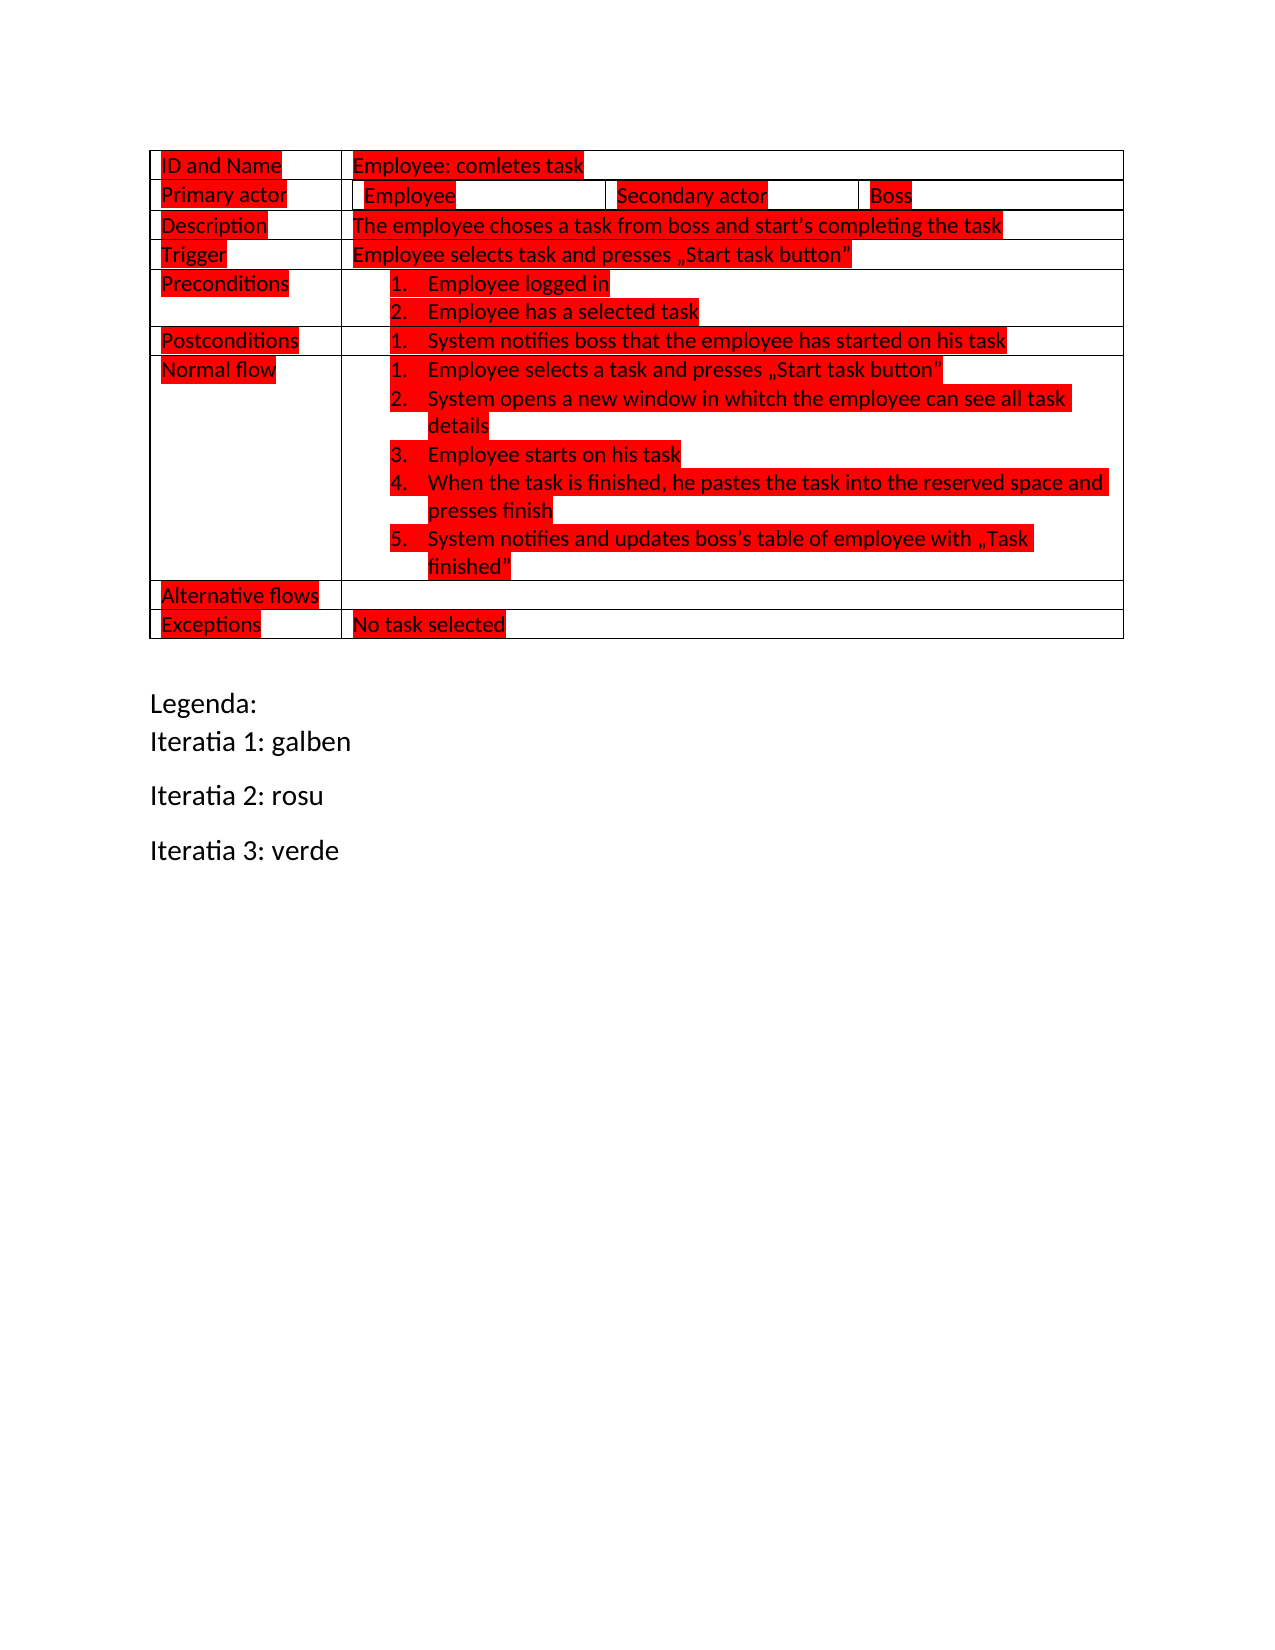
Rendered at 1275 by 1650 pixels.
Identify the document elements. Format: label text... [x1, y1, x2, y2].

table_cell The employee choses a task from boss and start’s completing the task [342, 211, 1123, 239]
table_cell Postconditions [151, 327, 341, 354]
text Iteratia 2: rosu [150, 777, 1125, 813]
table_cell Preconditions [151, 270, 341, 326]
table_cell Alternative flows [151, 581, 341, 609]
table_cell No task selected [342, 610, 1123, 638]
table_cell [342, 180, 352, 210]
table_header Employee: comletes task [342, 151, 1123, 179]
table_header ID and Name [151, 151, 341, 179]
table_header Boss [859, 181, 1123, 209]
table_cell Employee selects task and presses „Start task button” [342, 240, 1123, 268]
table_cell Primary actor [151, 180, 341, 210]
table_cell Normal flow [151, 356, 341, 580]
table_header Employee [353, 181, 605, 209]
table_cell [342, 581, 1123, 609]
table_header Secondary actor [606, 181, 858, 209]
table_cell Employee logged in Employee has a selected task [342, 270, 1123, 326]
table_cell System notifies boss that the employee has started on his task [342, 327, 1123, 354]
table_cell Exceptions [151, 610, 341, 638]
table_cell Trigger [151, 240, 341, 268]
text Iteratia 3: verde [150, 832, 1125, 867]
text Legenda: Iteratia 1: galben [150, 685, 1125, 759]
table_cell Employee selects a task and presses „Start task button” System opens a new window in whitch the employee can see all task details Employee starts on his task When the task is finished, he pastes the task into the reserved space and presses finish System notifies and updates boss’s table of employee with „Task finished” [342, 356, 1123, 580]
table_cell Description [151, 211, 341, 239]
